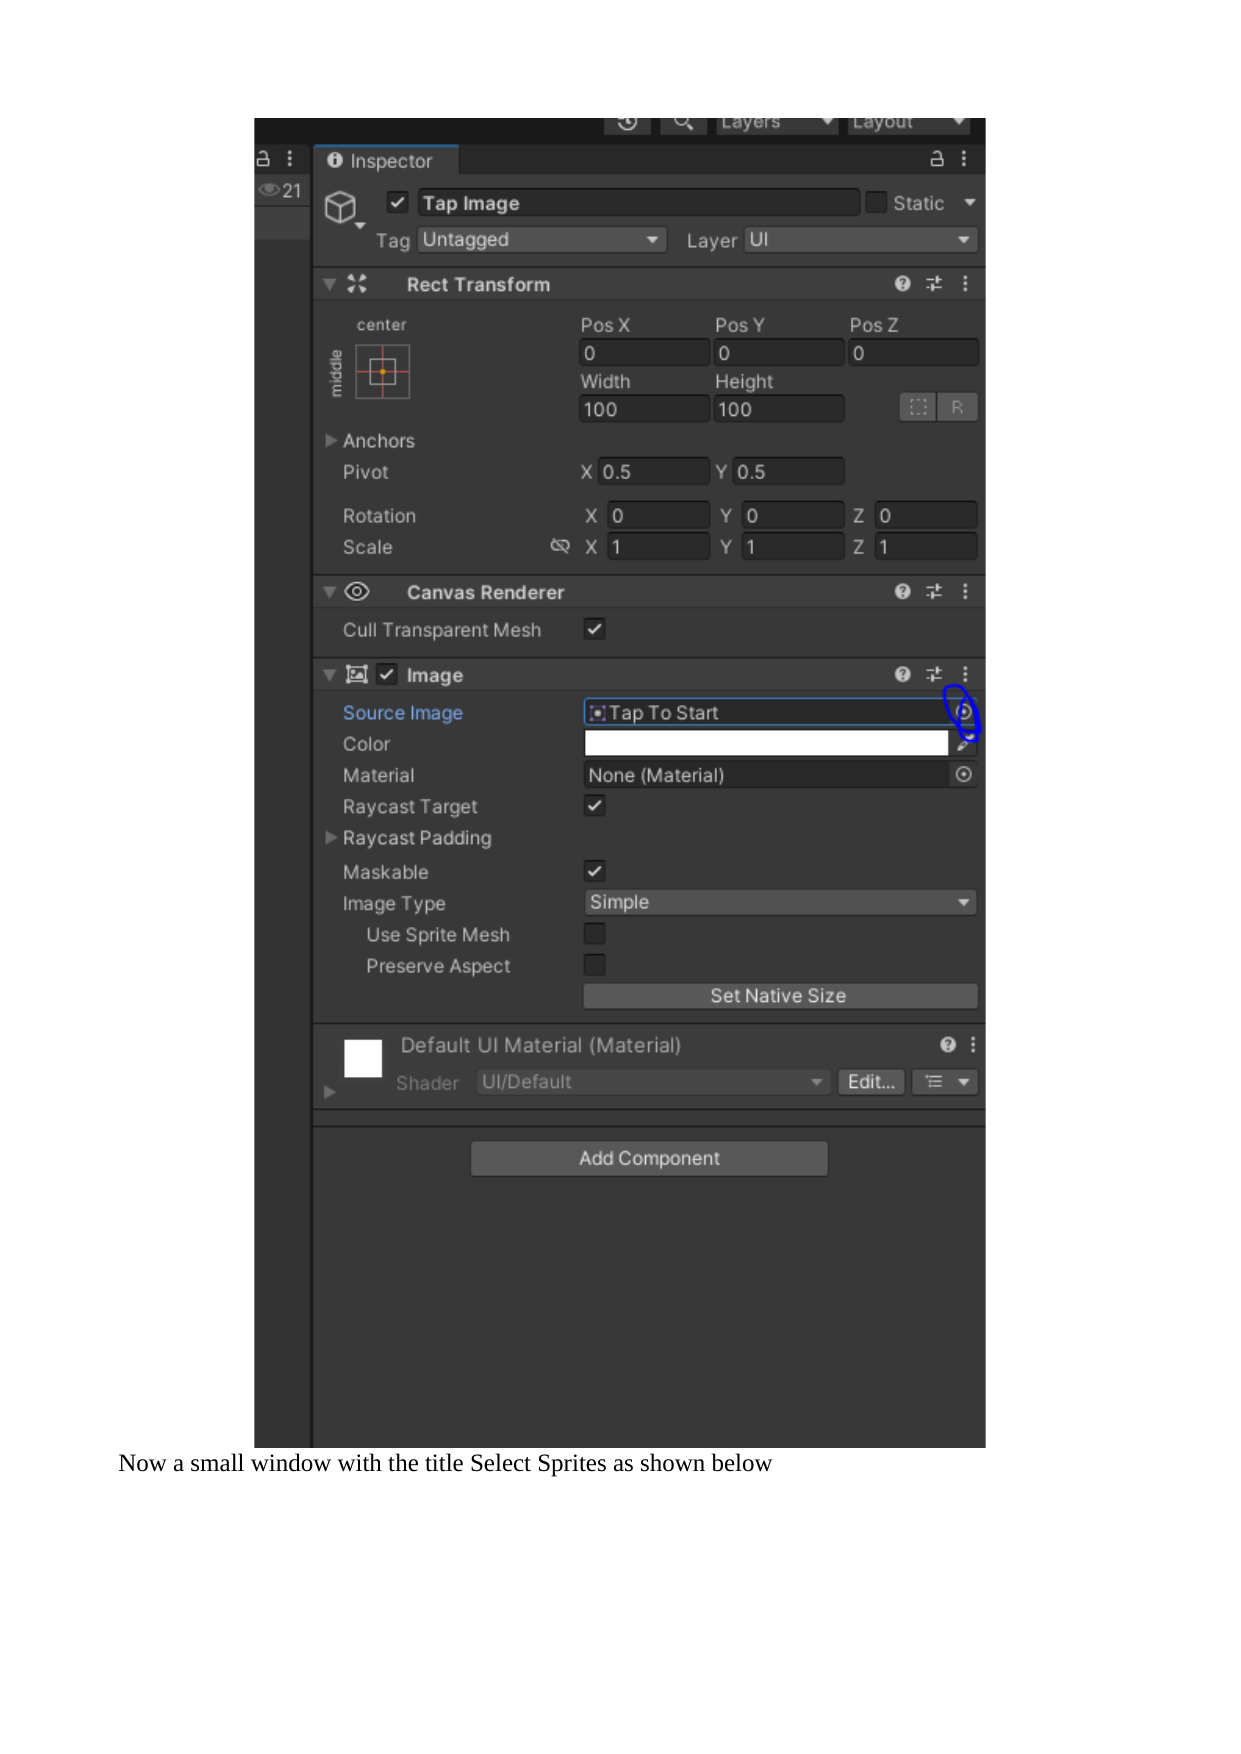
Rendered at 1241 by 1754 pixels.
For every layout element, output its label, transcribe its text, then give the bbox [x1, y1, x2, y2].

picture [254, 118, 986, 1448]
text Now a small window with the title Select Sprites as shown below [118, 118, 1122, 1477]
